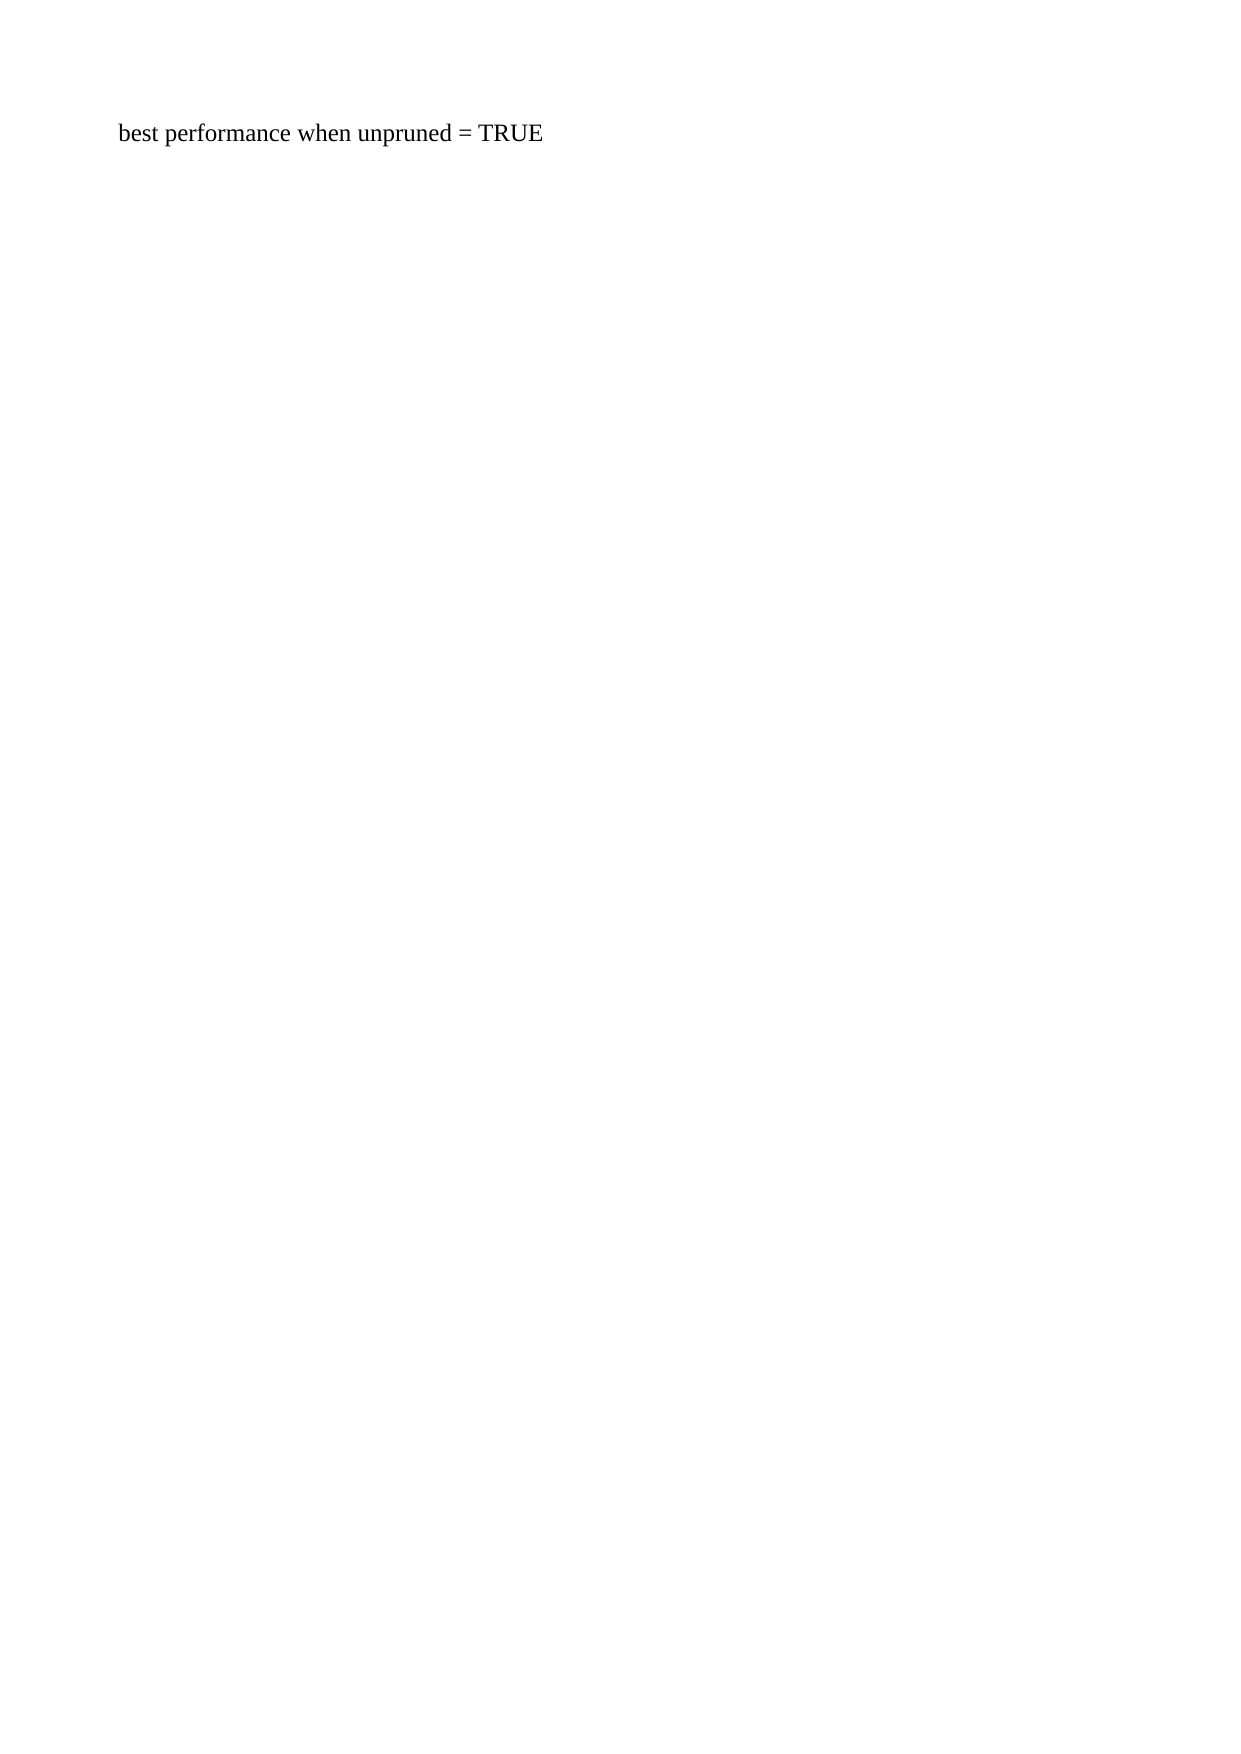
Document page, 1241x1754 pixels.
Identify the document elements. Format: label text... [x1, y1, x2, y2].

text best performance when unpruned = TRUE [118, 118, 1122, 147]
